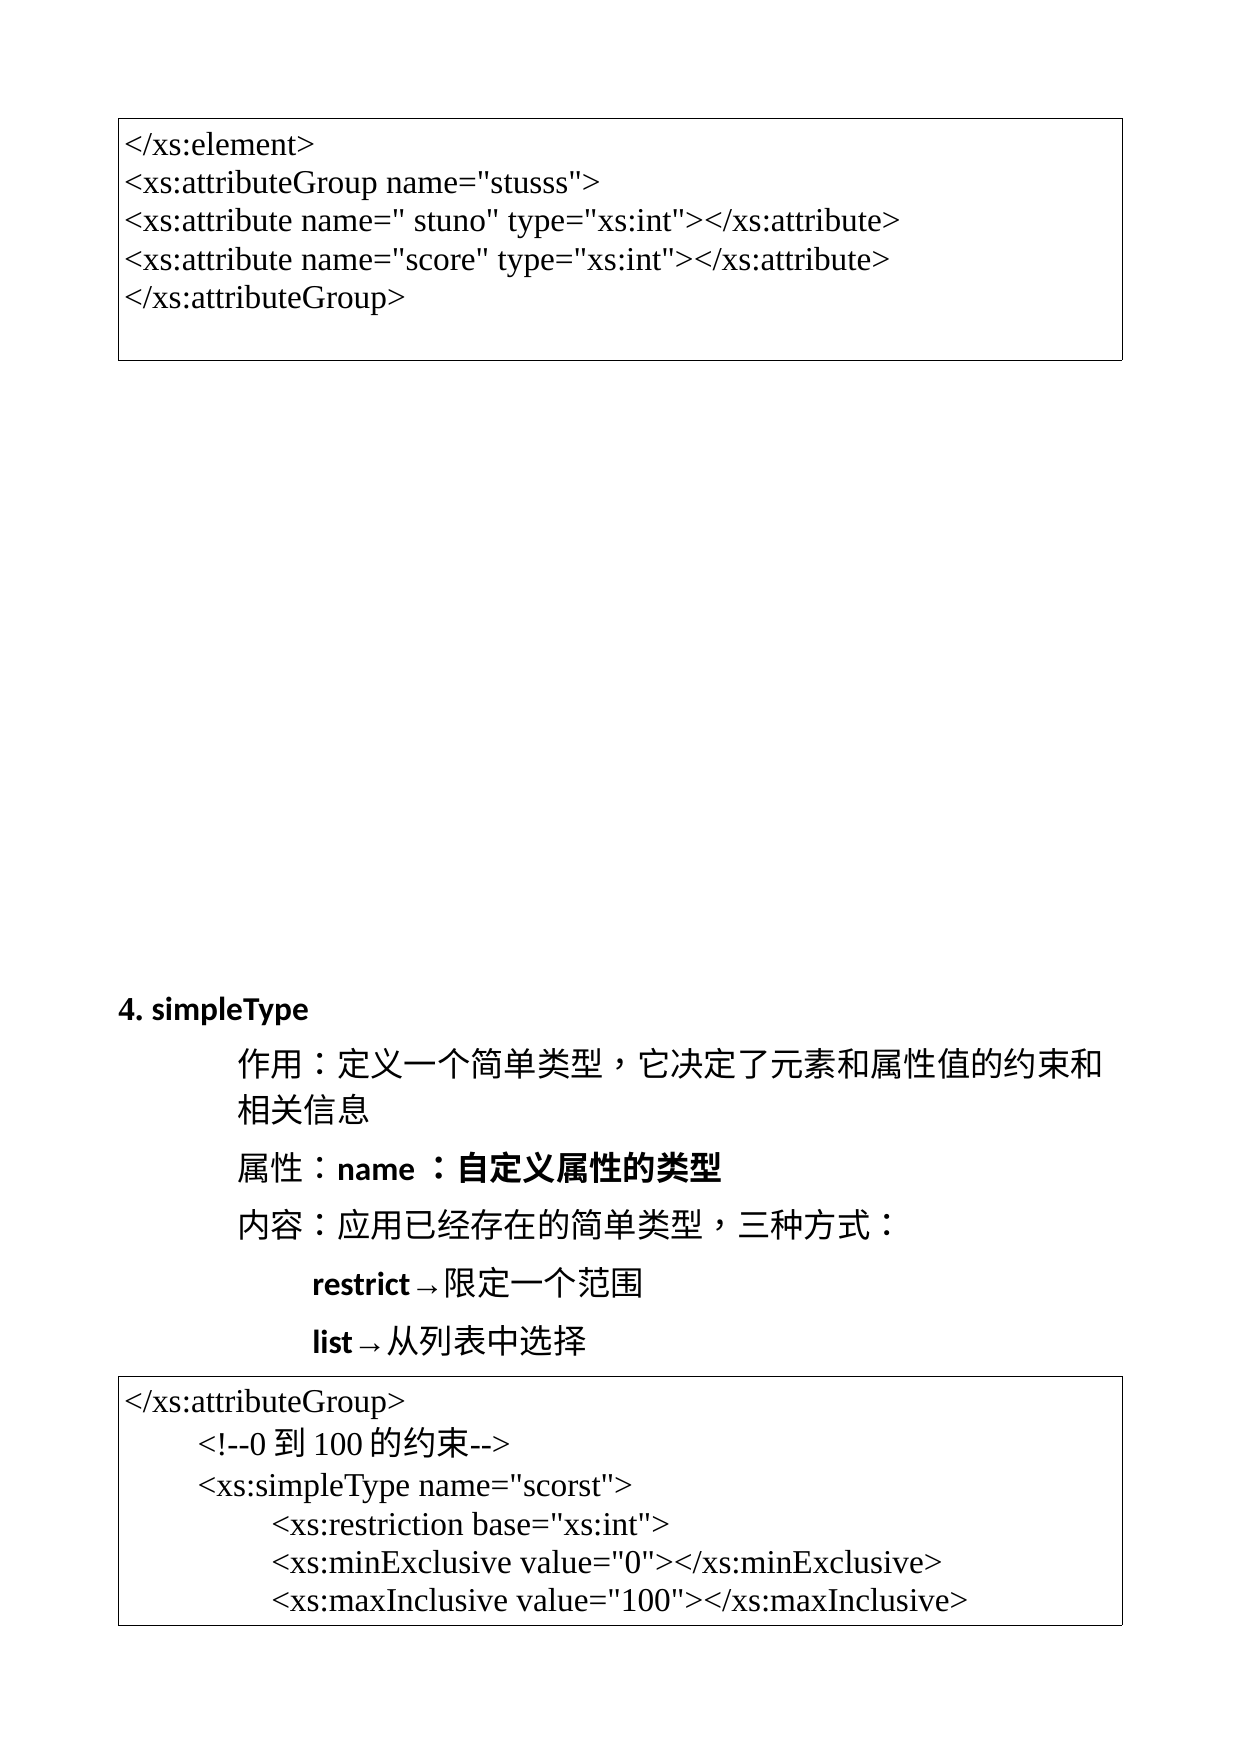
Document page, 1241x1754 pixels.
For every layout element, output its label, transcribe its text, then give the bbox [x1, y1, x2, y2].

table_header </xs:element> <xs:attributeGroup name="stusss"> <xs:attribute name=" stuno" type="xs:int"></xs:attribute> <xs:attribute name="score" type="xs:int"></xs:attribute> </xs:attributeGroup> [119, 119, 1122, 360]
table_header </xs:attributeGroup> <!--0到100的约束--> <xs:simpleType name="scorst"> <xs:restriction base="xs:int"> <xs:minExclusive value="0"></xs:minExclusive> <xs:maxInclusive value="100"></xs:maxInclusive> [119, 1377, 1122, 1624]
text 作用：定义一个简单类型，它决定了元素和属性值的约束和相关信息 [237, 1041, 1122, 1132]
text 属性：name ：自定义属性的类型 [237, 1144, 1122, 1190]
text 内容：应用已经存在的简单类型，三种方式： [237, 1202, 1122, 1248]
text restrict→限定一个范围 [312, 1260, 1122, 1306]
text list→从列表中选择 [312, 1318, 1122, 1363]
subtitle 4. simpleType [118, 988, 1122, 1028]
